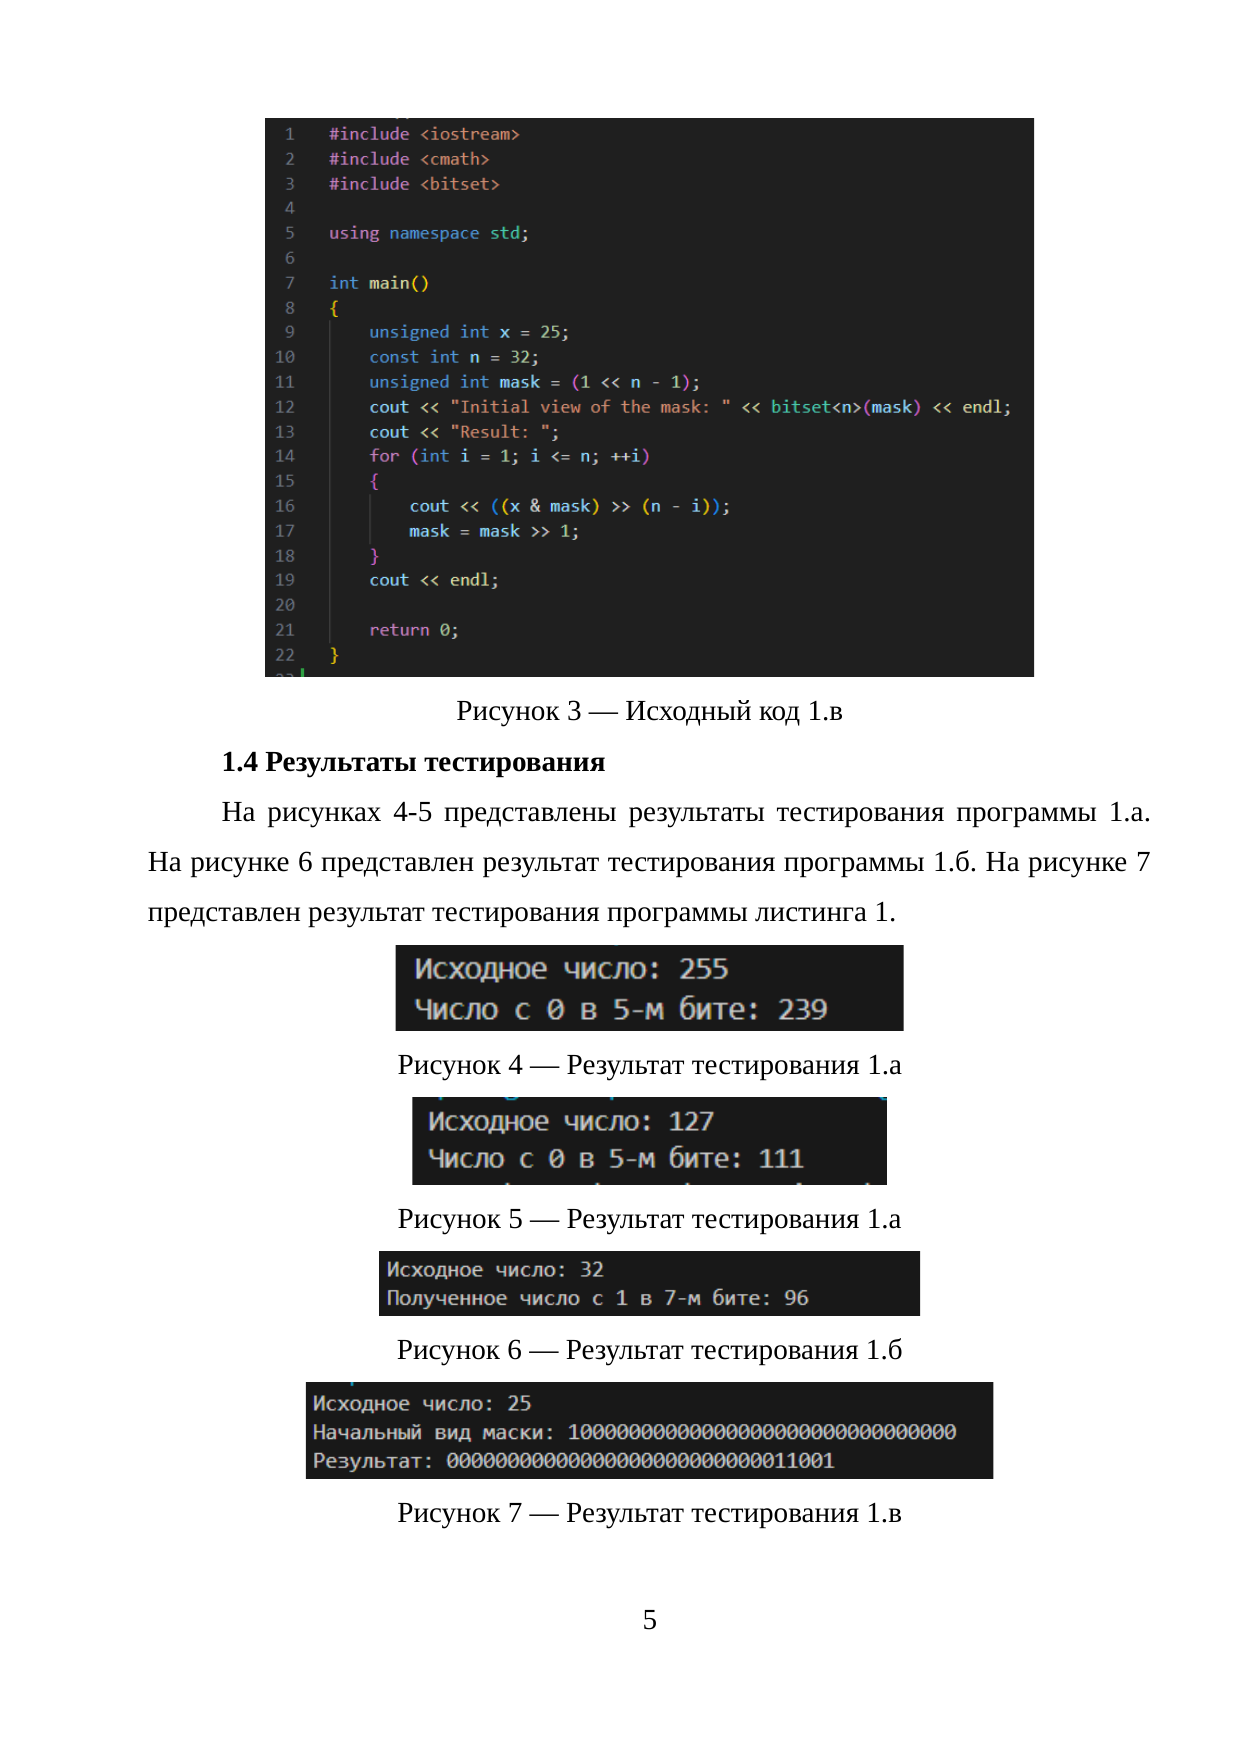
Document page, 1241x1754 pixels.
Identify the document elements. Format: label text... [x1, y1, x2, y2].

picture [379, 1251, 921, 1316]
text На рисунках 4-5 представлены результаты тестирования программы 1.а. На рисунке 6 представлен результат тестирования программы 1.б. На рисунке 7 представлен результат тестирования программы листинга 1. [148, 794, 1152, 928]
picture [305, 1382, 994, 1479]
text Рисунок 7 — Результат тестирования 1.в [148, 1383, 1152, 1528]
picture [412, 1097, 887, 1185]
picture [265, 118, 1035, 677]
text Рисунок 6 — Результат тестирования 1.б [148, 1251, 1152, 1366]
text Рисунок 3 — Исходный код 1.в [148, 118, 1152, 727]
text Рисунок 5 — Результат тестирования 1.а [148, 1098, 1152, 1235]
picture [395, 945, 904, 1031]
text Рисунок 4 — Результат тестирования 1.а [148, 945, 1152, 1081]
subtitle 1.4 Результаты тестирования [148, 744, 1152, 777]
